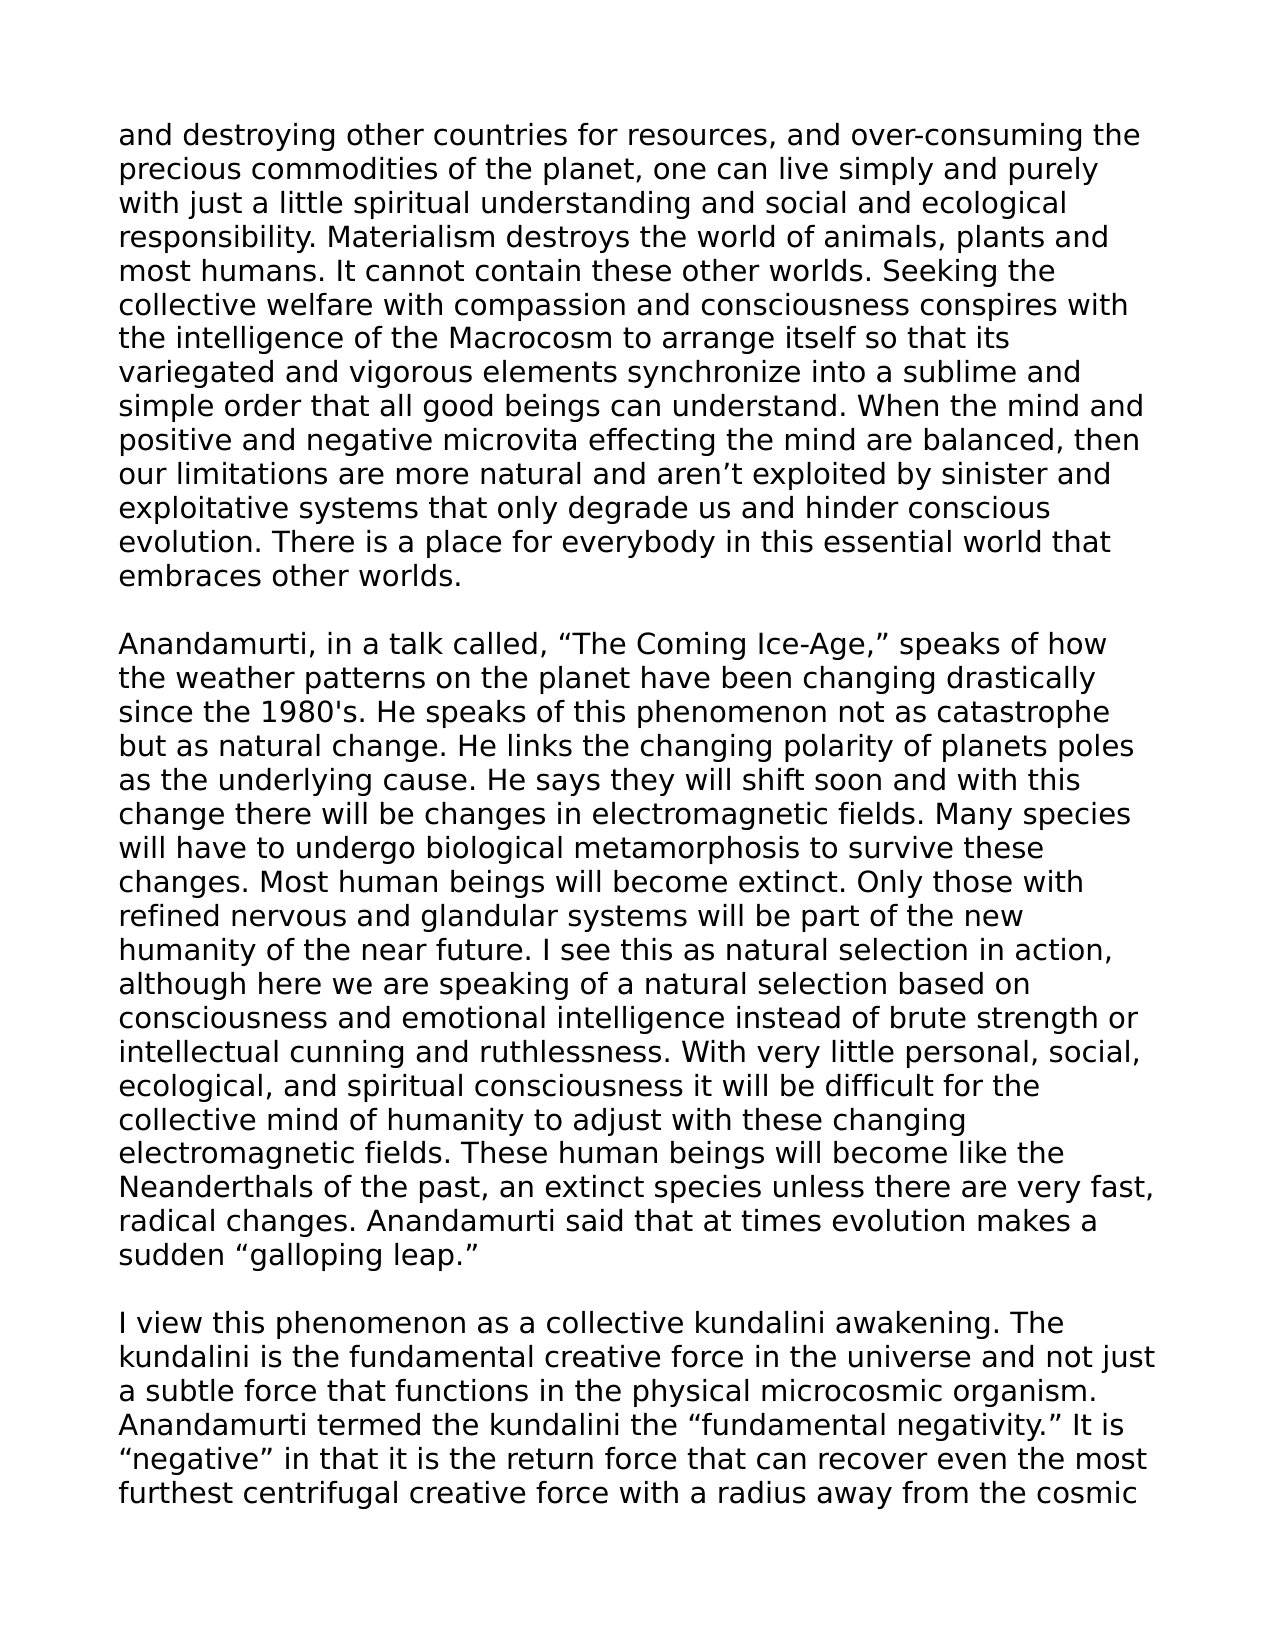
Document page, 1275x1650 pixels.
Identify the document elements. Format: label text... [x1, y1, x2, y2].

text and destroying other countries for resources, and over-consuming the precious commodities of the planet, one can live simply and purely with just a little spiritual understanding and social and ecological responsibility. Materialism destroys the world of animals, plants and most humans. It cannot contain these other worlds. Seeking the collective welfare with compassion and consciousness conspires with the intelligence of the Macrocosm to arrange itself so that its variegated and vigorous elements synchronize into a sublime and simple order that all good beings can understand. When the mind and positive and negative microvita effecting the mind are balanced, then our limitations are more natural and aren’t exploited by sinister and exploitative systems that only degrade us and hinder conscious evolution. There is a place for everybody in this essential world that embraces other worlds. [118, 118, 1157, 593]
text I view this phenomenon as a collective kundalini awakening. The kundalini is the fundamental creative force in the universe and not just a subtle force that functions in the physical microcosmic organism. Anandamurti termed the kundalini the “fundamental negativity.” It is “negative” in that it is the return force that can recover even the most furthest centrifugal creative force with a radius away from the cosmic [118, 1307, 1157, 1510]
text Anandamurti, in a talk called, “The Coming Ice-Age,” speaks of how the weather patterns on the planet have been changing drastically since the 1980's. He speaks of this phenomenon not as catastrophe but as natural change. He links the changing polarity of planets poles as the underlying cause. He says they will shift soon and with this change there will be changes in electromagnetic fields. Many species will have to undergo biological metamorphosis to survive these changes. Most human beings will become extinct. Only those with refined nervous and glandular systems will be part of the new humanity of the near future. I see this as natural selection in action, although here we are speaking of a natural selection based on consciousness and emotional intelligence instead of brute strength or intellectual cunning and ruthlessness. With very little personal, social, ecological, and spiritual consciousness it will be difficult for the collective mind of humanity to adjust with these changing electromagnetic fields. These human beings will become like the Neanderthals of the past, an extinct species unless there are very fast, radical changes. Anandamurti said that at times evolution makes a sudden “galloping leap.” [118, 627, 1157, 1273]
